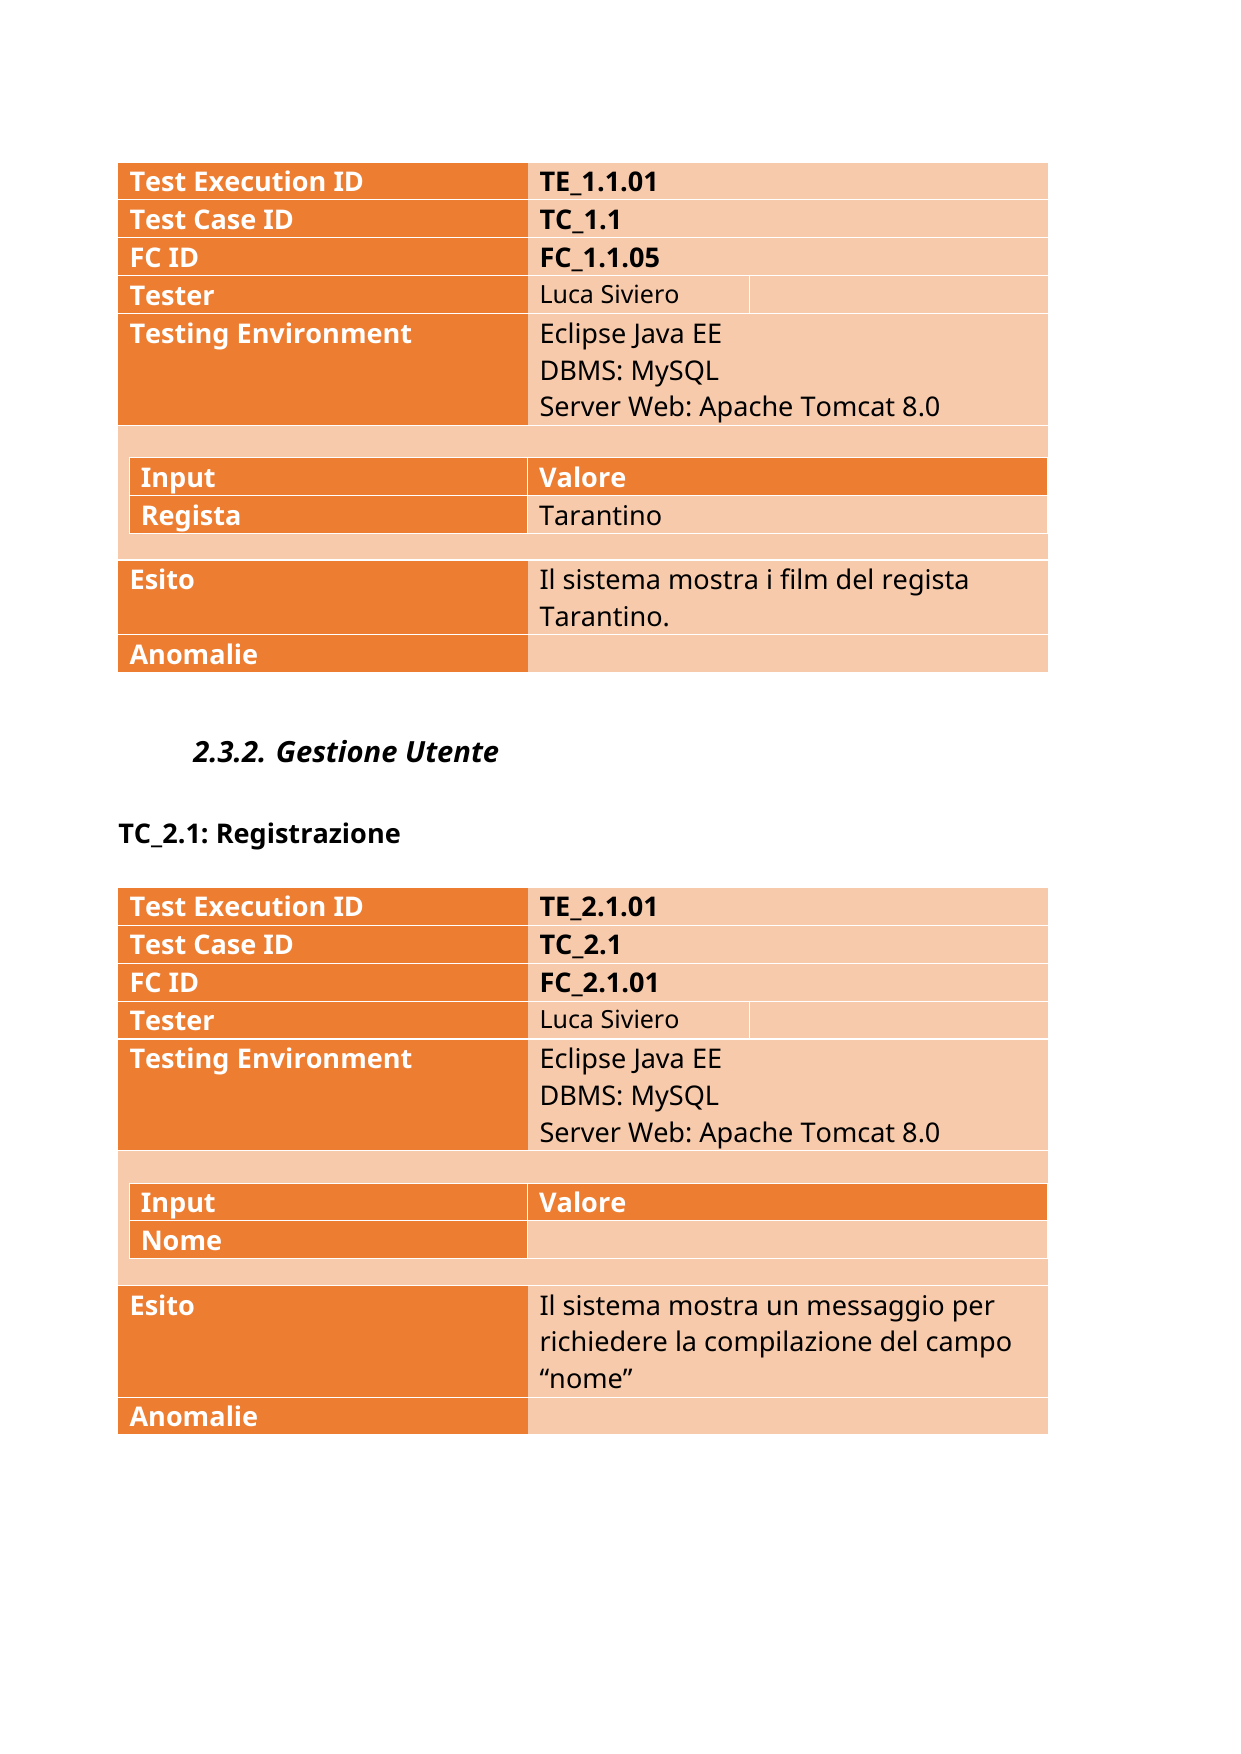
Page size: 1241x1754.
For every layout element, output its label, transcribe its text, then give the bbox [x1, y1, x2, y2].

table_header TE_2.1.01 [528, 888, 1048, 925]
table_cell Tester [118, 276, 528, 313]
table_cell [528, 635, 1048, 672]
table_cell Il sistema mostra un messaggio per richiedere la compilazione del campo “nome” [528, 1286, 1048, 1397]
table_cell Luca Siviero [528, 1002, 749, 1038]
table_cell Tester [118, 1002, 528, 1038]
table_header Test Execution ID [118, 163, 528, 199]
table_cell [750, 276, 1048, 313]
table_cell Tarantino [528, 496, 1047, 533]
table_header TE_1.1.01 [528, 163, 1048, 199]
table_header Valore [528, 1184, 1047, 1220]
table_cell Testing Environment [118, 314, 528, 425]
table_cell Esito [118, 1286, 528, 1397]
table_cell Test Case ID [118, 926, 528, 963]
table_cell Test Case ID [118, 200, 528, 237]
table_cell [118, 1151, 1048, 1285]
table_header Valore [528, 458, 1047, 495]
table_cell [528, 1221, 1047, 1258]
table_cell Esito [118, 561, 528, 634]
table_cell TC_2.1 [528, 926, 1048, 963]
table_cell FC_2.1.01 [528, 964, 1048, 1001]
table_cell Il sistema mostra i film del regista Tarantino. [528, 561, 1048, 634]
table_cell [118, 426, 1048, 559]
table_cell Luca Siviero [528, 276, 749, 313]
table_cell Nome [130, 1221, 527, 1258]
table_cell Eclipse Java EE DBMS: MySQL Server Web: Apache Tomcat 8.0 [528, 314, 1048, 425]
table_header Input [130, 458, 527, 495]
table_cell TC_1.1 [528, 200, 1048, 237]
table_cell Anomalie [118, 635, 528, 672]
table_header Input [130, 1184, 527, 1220]
table_cell FC ID [118, 238, 528, 275]
table_cell Anomalie [118, 1398, 528, 1434]
list Gestione Utente [193, 731, 1122, 771]
table_cell Regista [130, 496, 527, 533]
table_cell [750, 1002, 1048, 1038]
table_header Test Execution ID [118, 888, 528, 925]
table_cell FC ID [118, 964, 528, 1001]
table_cell Testing Environment [118, 1040, 528, 1150]
table_cell [528, 1398, 1048, 1434]
text TC_2.1: Registrazione [118, 814, 1122, 851]
table_cell FC_1.1.05 [528, 238, 1048, 275]
table_cell Eclipse Java EE DBMS: MySQL Server Web: Apache Tomcat 8.0 [528, 1040, 1048, 1150]
